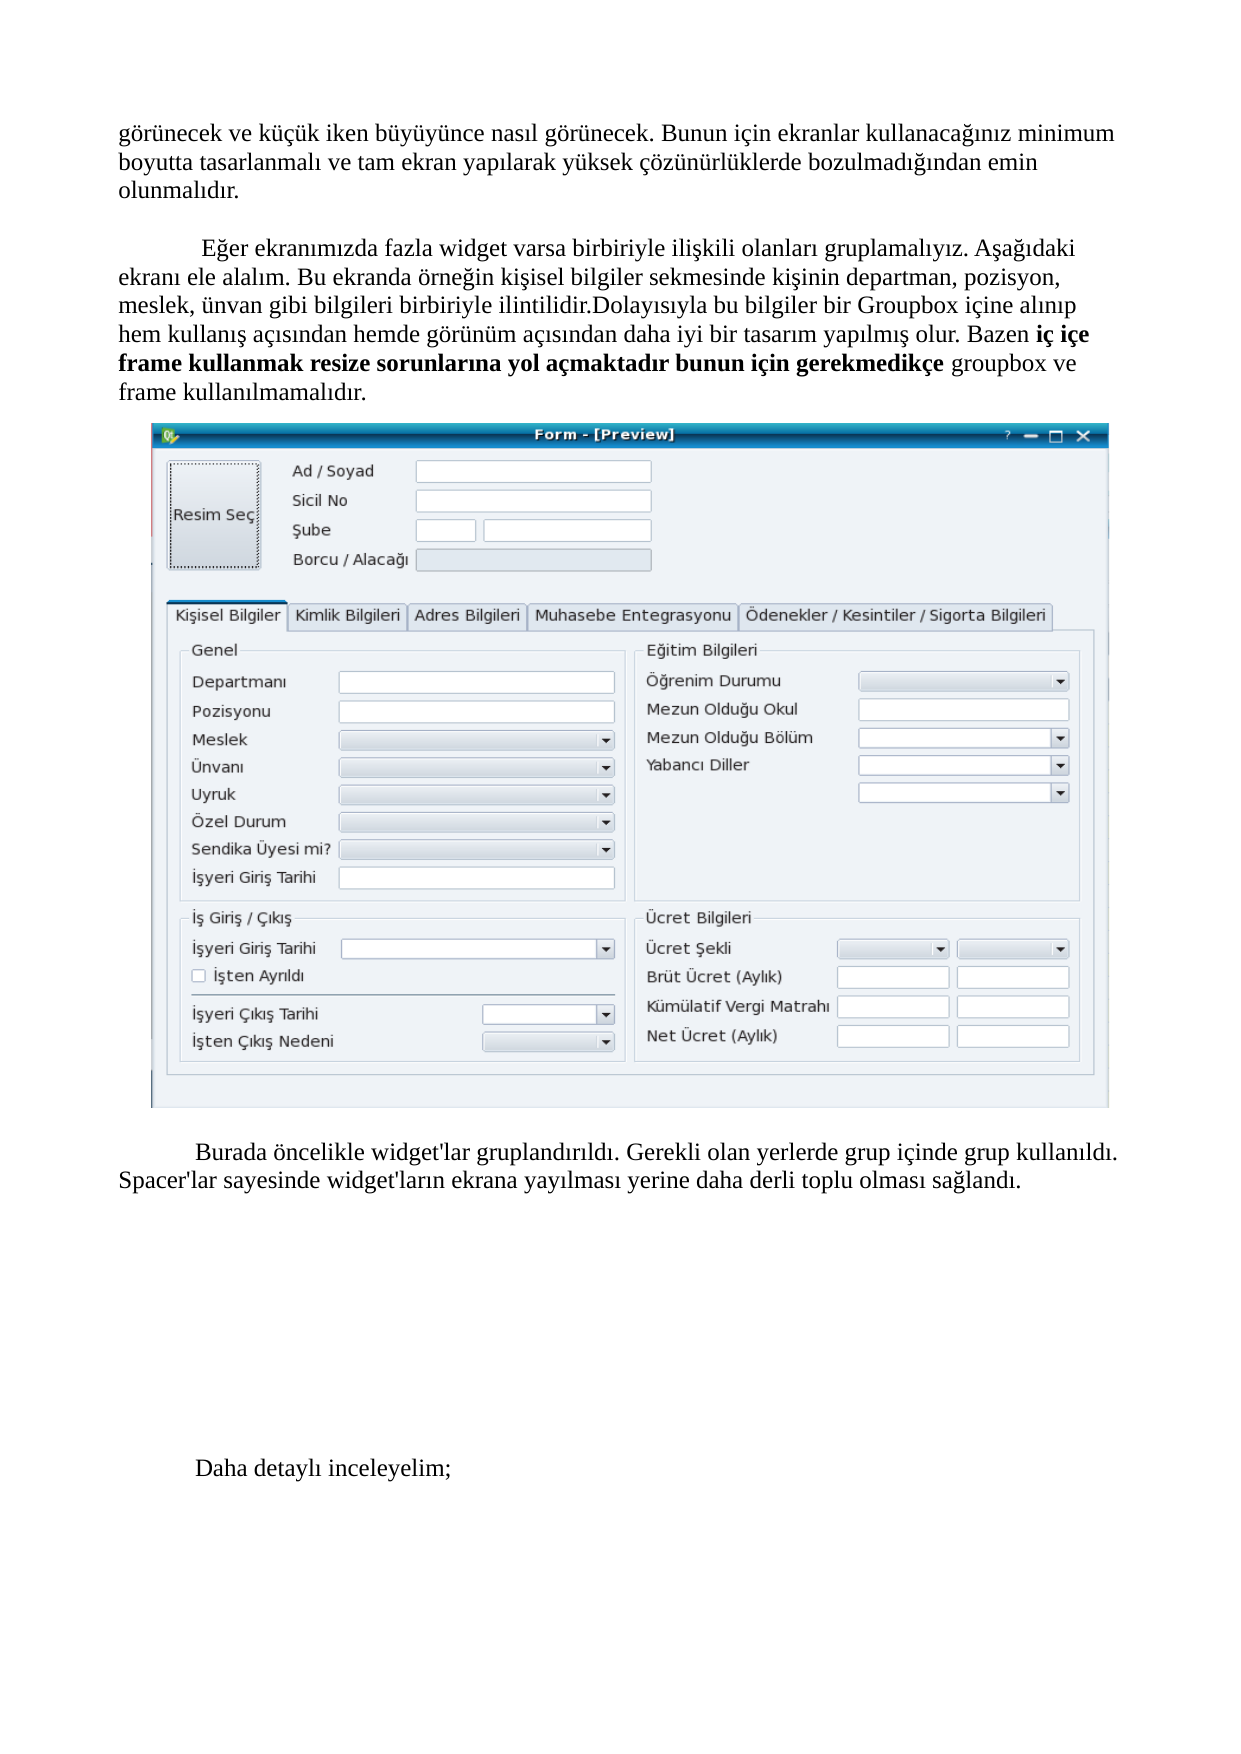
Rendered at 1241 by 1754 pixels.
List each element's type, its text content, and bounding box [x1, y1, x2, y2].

text Daha detaylı inceleyelim; [118, 1453, 1122, 1482]
text Eğer ekranımızda fazla widget varsa birbiriyle ilişkili olanları gruplamalıyız. Aşağıdaki ekranı ele alalım. Bu ekranda örneğin kişisel bilgiler sekmesinde kişinin departman, pozisyon, meslek, ünvan gibi bilgileri birbiriyle ilintilidir.Dolayısıyla bu bilgiler bir Groupbox içine alınıp hem kullanış açısından hemde görünüm açısından daha iyi bir tasarım yapılmış olur. Bazen iç içe frame kullanmak resize sorunlarına yol açmaktadır bunun için gerekmedikçe groupbox ve frame kullanılmamalıdır. [118, 233, 1122, 406]
text Burada öncelikle widget'lar gruplandırıldı. Gerekli olan yerlerde grup içinde grup kullanıldı. Spacer'lar sayesinde widget'ların ekrana yayılması yerine daha derli toplu olması sağlandı. [118, 1137, 1122, 1194]
text görünecek ve küçük iken büyüyünce nasıl görünecek. Bunun için ekranlar kullanacağınız minimum boyutta tasarlanmalı ve tam ekran yapılarak yüksek çözünürlüklerde bozulmadığından emin olunmalıdır. [118, 118, 1122, 204]
picture [151, 423, 1110, 1108]
